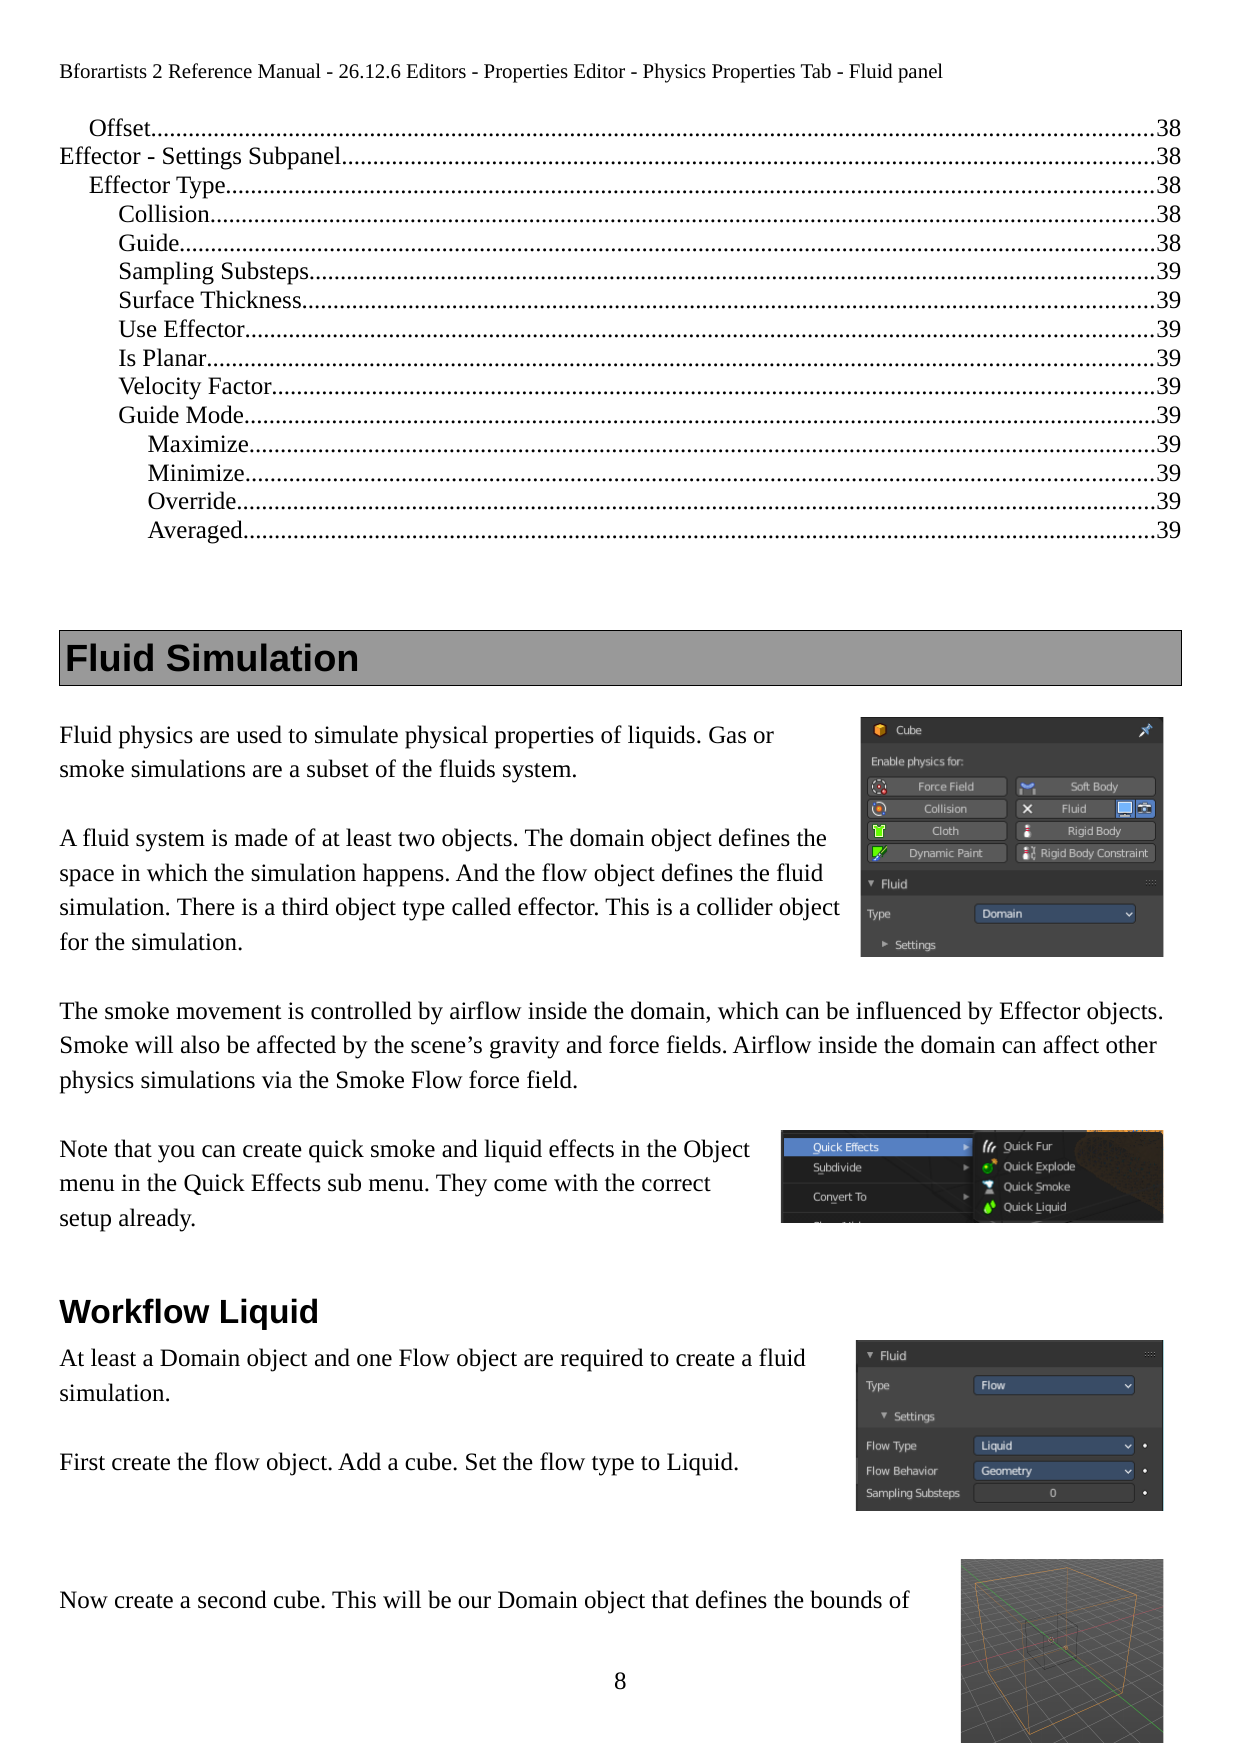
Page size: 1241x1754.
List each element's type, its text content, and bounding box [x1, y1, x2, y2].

text Averaged 39 [147, 515, 1181, 544]
picture [780, 1130, 1164, 1223]
picture [855, 1340, 1164, 1511]
text Effector Type 38 [88, 170, 1181, 199]
text Note that you can create quick smoke and liquid effects in the Object menu in the Quick Effects sub menu. They come with the correct setup already. [59, 1134, 1181, 1231]
text At least a Domain object and one Flow object are required to create a fluid simulation. [59, 1343, 855, 1407]
text Maximize 39 [147, 429, 1181, 458]
text Use Effector 39 [118, 314, 1181, 343]
text Minimize 39 [147, 458, 1181, 486]
text Offset 38 [88, 113, 1181, 141]
text Collision 38 [118, 199, 1181, 228]
text Surface Thickness 39 [118, 285, 1181, 314]
text Now create a second cube. This will be our Domain object that defines the bounds of [59, 1585, 960, 1614]
text A fluid system is made of at least two objects. The domain object defines the space in which the simulation happens. And the flow object defines the fluid simulation. There is a third object type called effector. This is a collider object for the simulation. [59, 823, 860, 956]
picture [860, 717, 1164, 957]
text Guide 38 [118, 228, 1181, 256]
text First create the flow object. Add a cube. Set the flow type to Liquid. [59, 1447, 855, 1476]
table_header Fluid Simulation [60, 631, 1181, 685]
text Is Planar 39 [118, 343, 1181, 371]
picture [960, 1559, 1164, 1743]
text Fluid physics are used to simulate physical properties of liquids. Gas or smoke simulations are a subset of the fluids system. [59, 720, 860, 783]
text Velocity Factor 39 [118, 371, 1181, 400]
text Effector - Settings Subpanel 38 [59, 141, 1181, 170]
text Override 39 [147, 486, 1181, 515]
text Guide Mode 39 [118, 400, 1181, 429]
subtitle Workflow Liquid [59, 1292, 1181, 1331]
text The smoke movement is controlled by airflow inside the domain, which can be influenced by Effector objects. Smoke will also be affected by the scene’s gravity and force fields. Airflow inside the domain can affect other physics simulations via the Smoke Flow force field. [59, 996, 1181, 1093]
text Sampling Substeps 39 [118, 256, 1181, 285]
